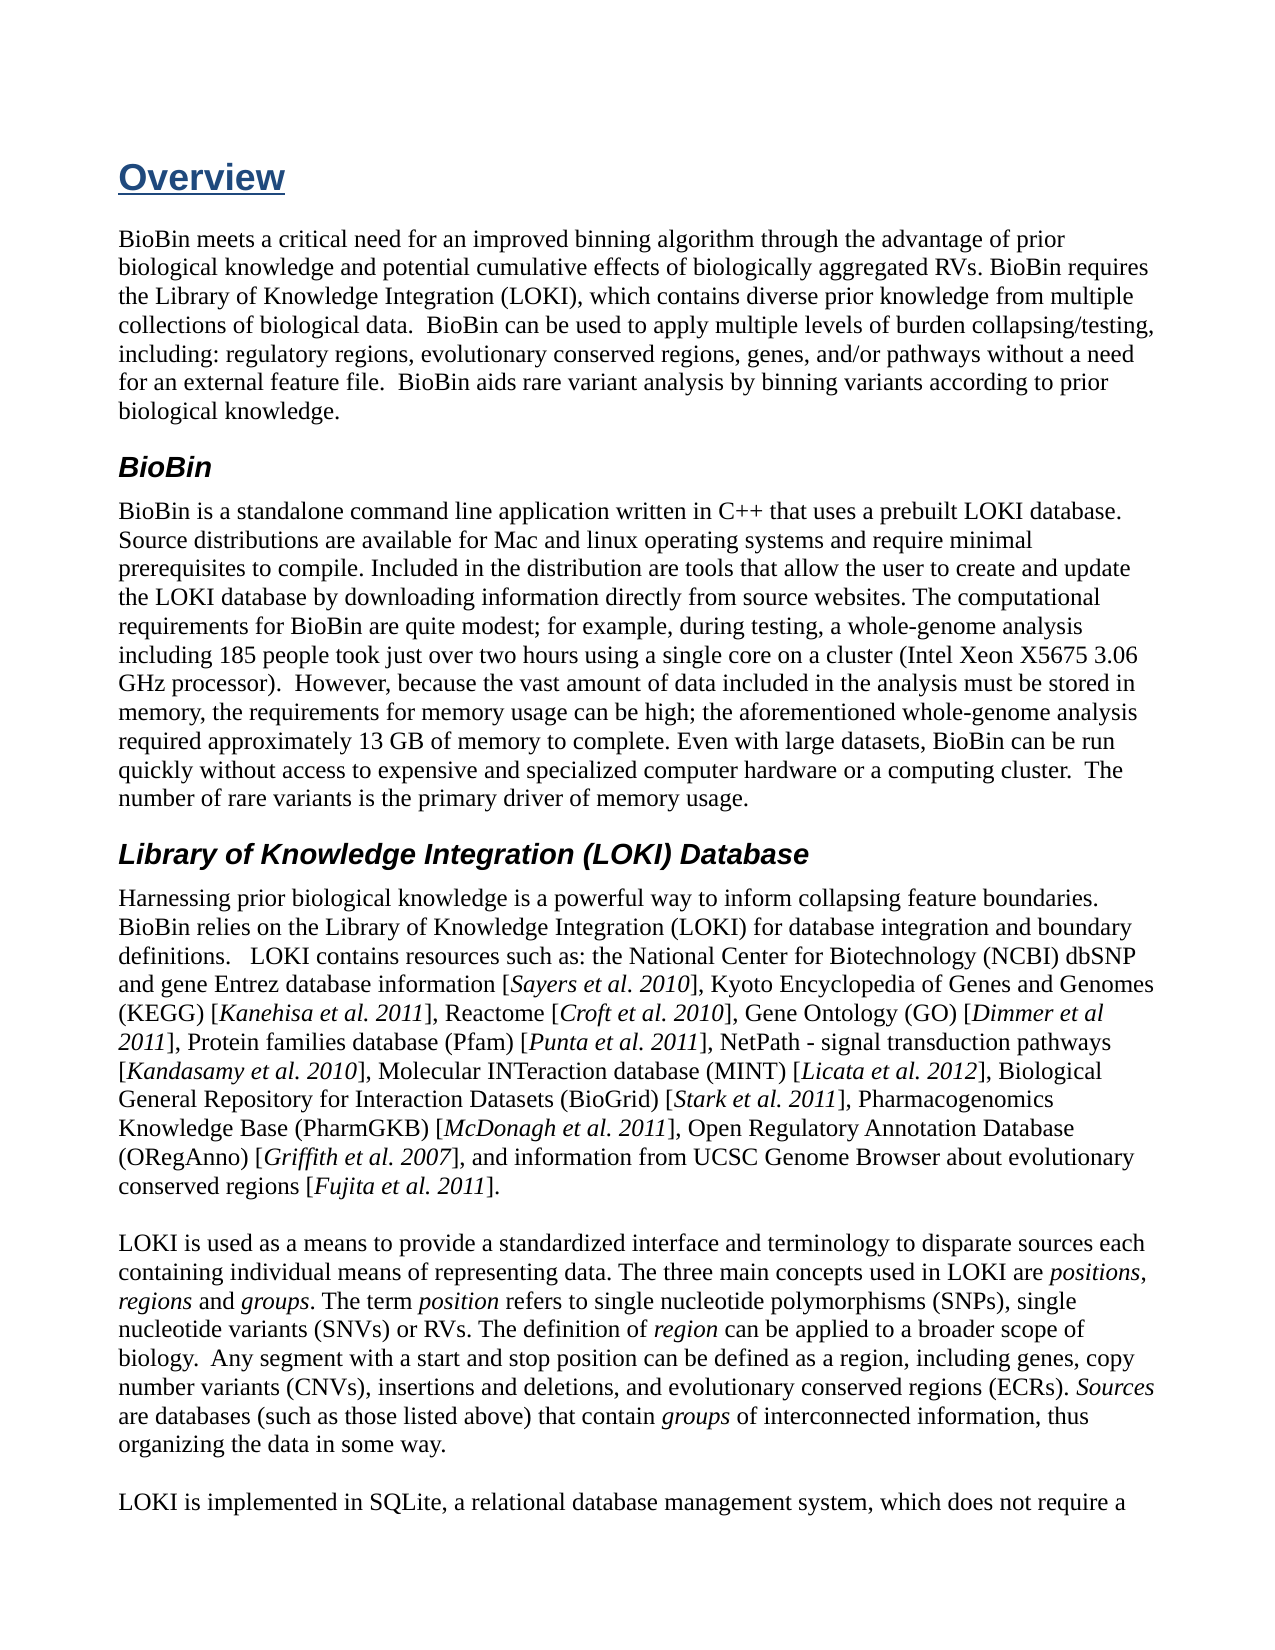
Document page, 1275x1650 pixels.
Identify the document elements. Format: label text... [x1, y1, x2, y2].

text BioBin meets a critical need for an improved binning algorithm through the advantage of prior biological knowledge and potential cumulative effects of biologically aggregated RVs. BioBin requires the Library of Knowledge Integration (LOKI), which contains diverse prior knowledge from multiple collections of biological data. BioBin can be used to apply multiple levels of burden collapsing/testing, including: regulatory regions, evolutionary conserved regions, genes, and/or pathways without a need for an external feature file. BioBin aids rare variant analysis by binning variants according to prior biological knowledge. [118, 224, 1157, 425]
subtitle Overview [118, 156, 1157, 199]
text LOKI is implemented in SQLite, a relational database management system, which does not require a [118, 1487, 1157, 1516]
text LOKI is used as a means to provide a standardized interface and terminology to disparate sources each containing individual means of representing data. The three main concepts used in LOKI are positions, regions and groups. The term position refers to single nucleotide polymorphisms (SNPs), single nucleotide variants (SNVs) or RVs. The definition of region can be applied to a broader scope of biology. Any segment with a start and stop position can be defined as a region, including genes, copy number variants (CNVs), insertions and deletions, and evolutionary conserved regions (ECRs). Sources are databases (such as those listed above) that contain groups of interconnected information, thus organizing the data in some way. [118, 1228, 1157, 1458]
text BioBin is a standalone command line application written in C++ that uses a prebuilt LOKI database. Source distributions are available for Mac and linux operating systems and require minimal prerequisites to compile. Included in the distribution are tools that allow the user to create and update the LOKI database by downloading information directly from source websites. The computational requirements for BioBin are quite modest; for example, during testing, a whole-genome analysis including 185 people took just over two hours using a single core on a cluster (Intel Xeon X5675 3.06 GHz processor). However, because the vast amount of data included in the analysis must be stored in memory, the requirements for memory usage can be high; the aforementioned whole-genome analysis required approximately 13 GB of memory to complete. Even with large datasets, BioBin can be run quickly without access to expensive and specialized computer hardware or a computing cluster. The number of rare variants is the primary driver of memory usage. [118, 496, 1157, 812]
text Harnessing prior biological knowledge is a powerful way to inform collapsing feature boundaries. BioBin relies on the Library of Knowledge Integration (LOKI) for database integration and boundary definitions. LOKI contains resources such as: the National Center for Biotechnology (NCBI) dbSNP and gene Entrez database information [Sayers et al. 2010], Kyoto Encyclopedia of Genes and Genomes (KEGG) [Kanehisa et al. 2011], Reactome [Croft et al. 2010], Gene Ontology (GO) [Dimmer et al 2011], Protein families database (Pfam) [Punta et al. 2011], NetPath - signal transduction pathways [Kandasamy et al. 2010], Molecular INTeraction database (MINT) [Licata et al. 2012], Biological General Repository for Interaction Datasets (BioGrid) [Stark et al. 2011], Pharmacogenomics Knowledge Base (PharmGKB) [McDonagh et al. 2011], Open Regulatory Annotation Database (ORegAnno) [Griffith et al. 2007], and information from UCSC Genome Browser about evolutionary conserved regions [Fujita et al. 2011]. [118, 883, 1157, 1199]
subtitle BioBin [118, 450, 1157, 483]
subtitle Library of Knowledge Integration (LOKI) Database [118, 837, 1157, 871]
